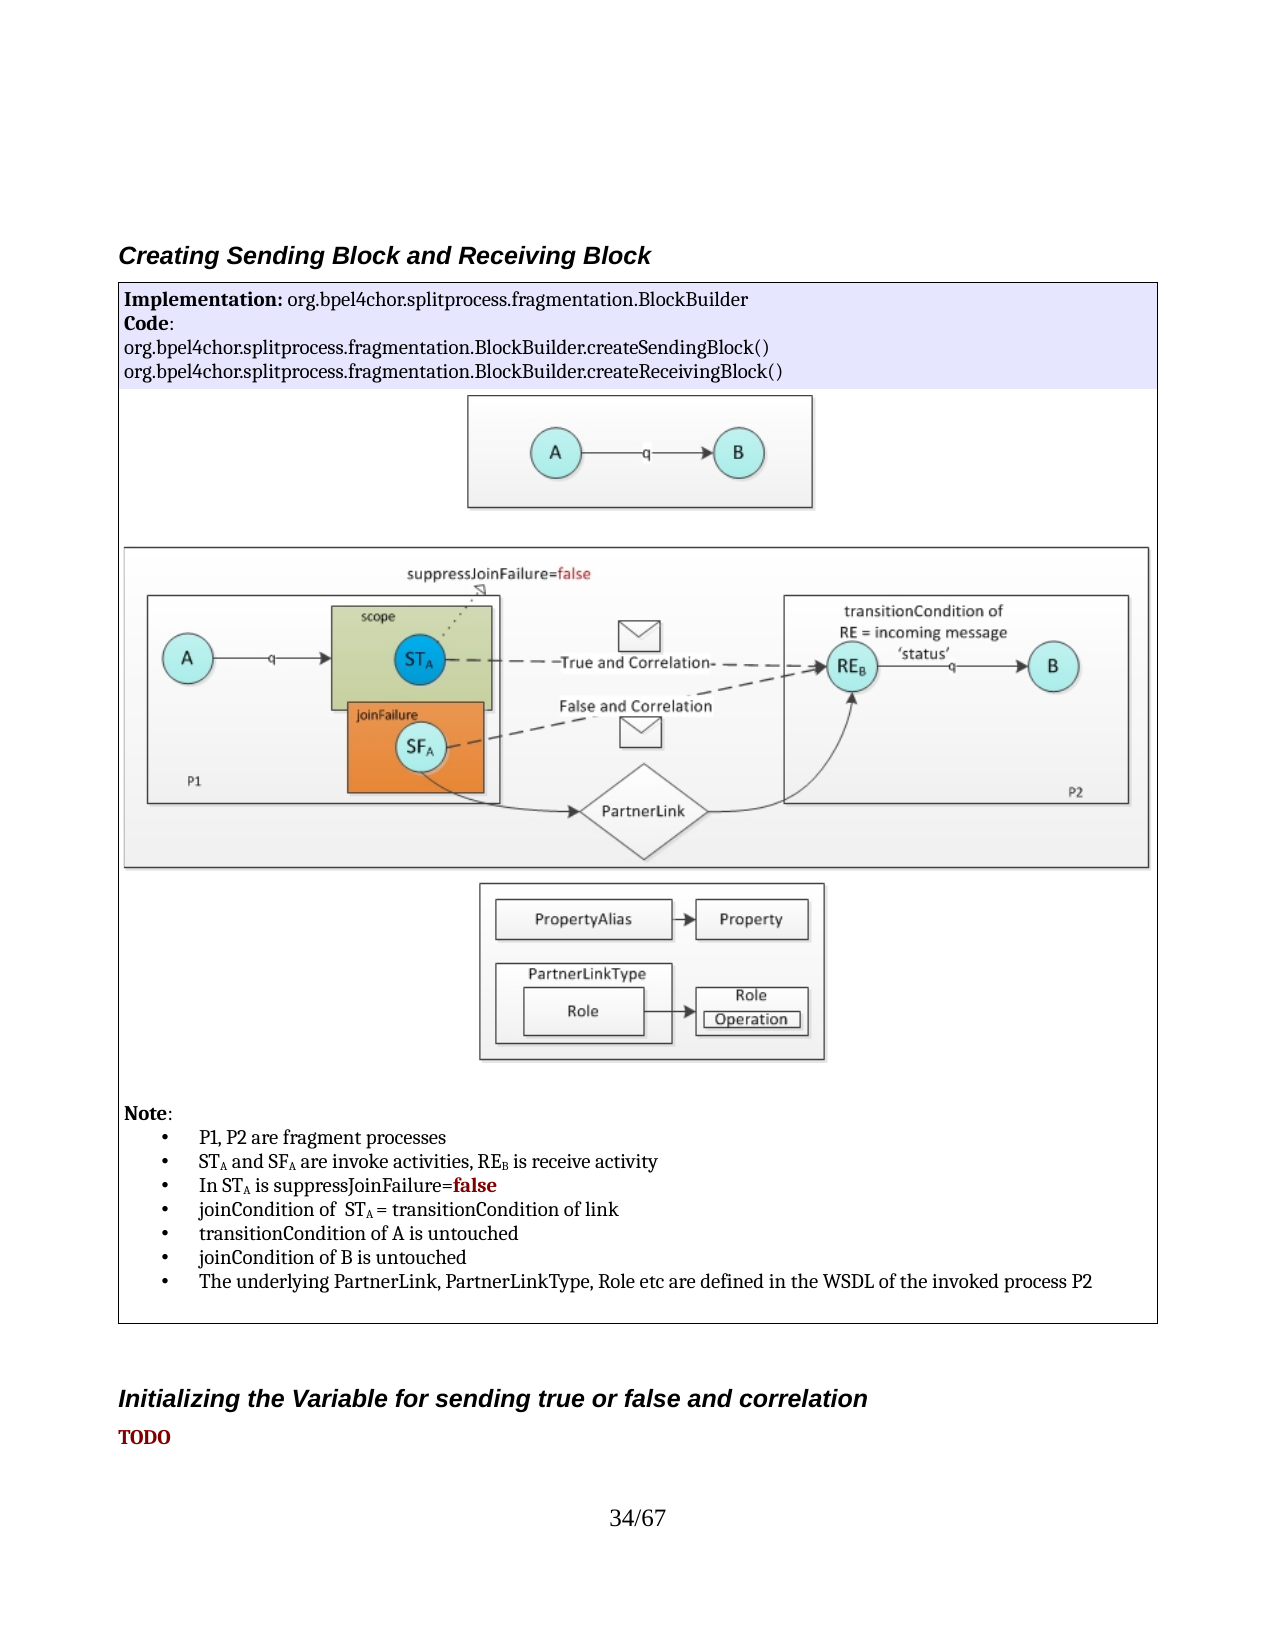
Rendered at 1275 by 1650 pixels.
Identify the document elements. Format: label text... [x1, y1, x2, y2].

subtitle Initializing the Variable for sending true or false and correlation [118, 1385, 1157, 1413]
table_cell [119, 390, 1157, 1096]
subtitle Creating Sending Block and Receiving Block [118, 242, 1157, 270]
table_cell Note: P1, P2 are fragment processes STA and SFA are invoke activities, REB is receive activity In STA is suppressJoinFailure=false joinCondition of STA = transitionCondition of link transitionCondition of A is untouched joinCondition of B is untouched The underlying PartnerLink, PartnerLinkType, Role etc are defined in the WSDL of the invoked process P2 [119, 1096, 1157, 1323]
text TODO [118, 1425, 1157, 1449]
picture [123, 395, 1152, 1063]
table_header Implementation: org.bpel4chor.splitprocess.fragmentation.BlockBuilder Code: org.bpel4chor.splitprocess.fragmentation.BlockBuilder.createSendingBlock() org.bpel4chor.splitprocess.fragmentation.BlockBuilder.createReceivingBlock() [119, 283, 1157, 389]
